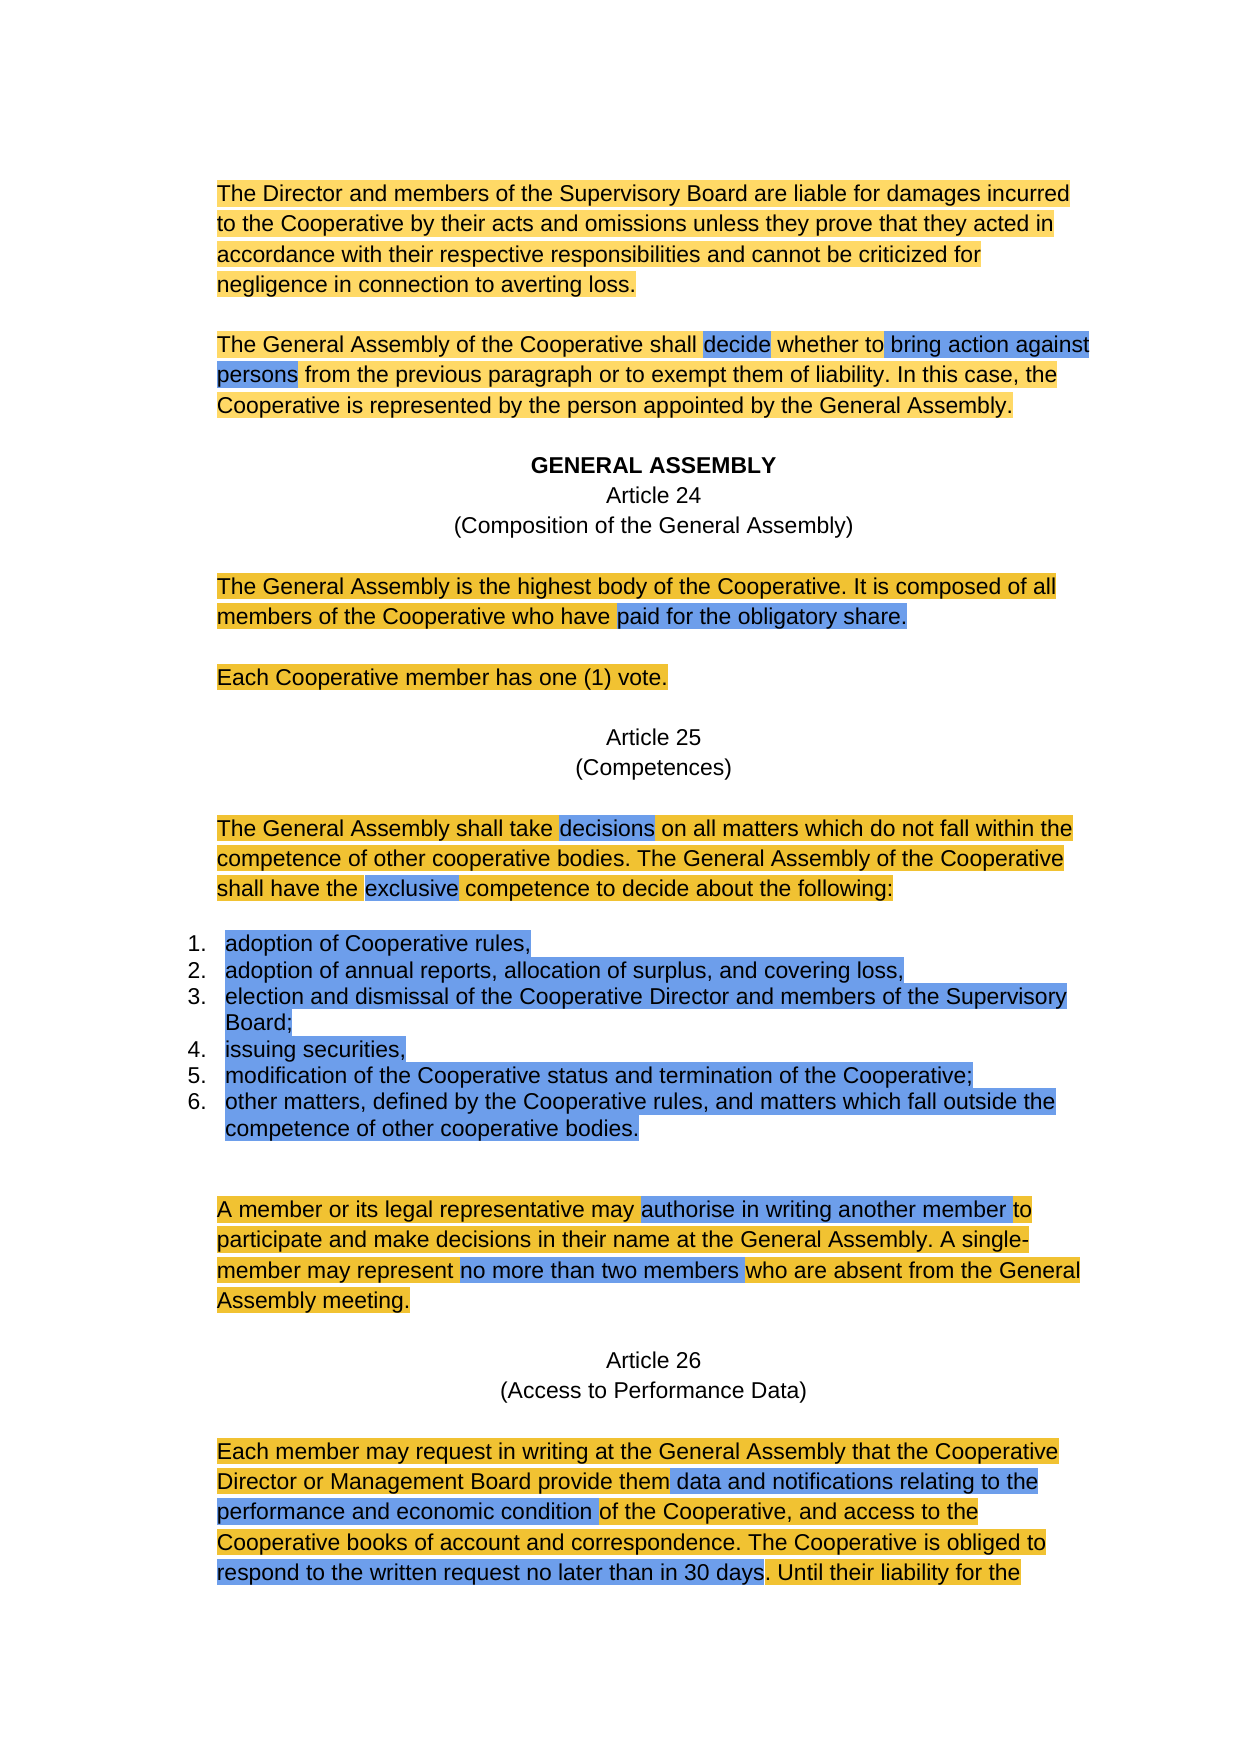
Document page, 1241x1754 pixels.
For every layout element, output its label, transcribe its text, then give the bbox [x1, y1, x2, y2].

list adoption of annual reports, allocation of surplus, and covering loss, [187, 957, 1090, 983]
text (Access to Performance Data) [217, 1377, 1090, 1404]
text The General Assembly shall take decisions on all matters which do not fall within the competence of other cooperative bodies. The General Assembly of the Cooperative shall have the exclusive competence to decide about the following: [217, 814, 1090, 901]
list adoption of Cooperative rules, [187, 930, 1090, 957]
text Each Cooperative member has one (1) vote. [217, 663, 1090, 690]
text Article 25 [217, 724, 1090, 750]
text GENERAL ASSEMBLY [217, 452, 1090, 478]
text (Competences) [217, 754, 1090, 781]
list modification of the Cooperative status and termination of the Cooperative; [187, 1062, 1090, 1088]
list other matters, defined by the Cooperative rules, and matters which fall outside the competence of other cooperative bodies. [187, 1088, 1090, 1141]
text Article 24 [217, 482, 1090, 509]
text (Composition of the General Assembly) [217, 512, 1090, 539]
text A member or its legal representative may authorise in writing another member to participate and make decisions in their name at the General Assembly. A single-member may represent no more than two members who are absent from the General Assembly meeting. [217, 1196, 1090, 1313]
text The General Assembly is the highest body of the Cooperative. It is composed of all members of the Cooperative who have paid for the obligatory share. [217, 573, 1090, 629]
text Article 26 [217, 1347, 1090, 1374]
list election and dismissal of the Cooperative Director and members of the Supervisory Board; [187, 983, 1090, 1036]
text Each member may request in writing at the General Assembly that the Cooperative Director or Management Board provide them data and notifications relating to the performance and economic condition of the Cooperative, and access to the Cooperative books of account and correspondence. The Cooperative is obliged to respond to the written request no later than in 30 days. Until their liability for the [217, 1438, 1090, 1585]
text The General Assembly of the Cooperative shall decide whether to bring action against persons from the previous paragraph or to exempt them of liability. In this case, the Cooperative is represented by the person appointed by the General Assembly. [217, 331, 1090, 418]
text The Director and members of the Supervisory Board are liable for damages incurred to the Cooperative by their acts and omissions unless they prove that they acted in accordance with their respective responsibilities and cannot be criticized for negligence in connection to averting loss. [217, 180, 1090, 297]
list issuing securities, [187, 1036, 1090, 1062]
